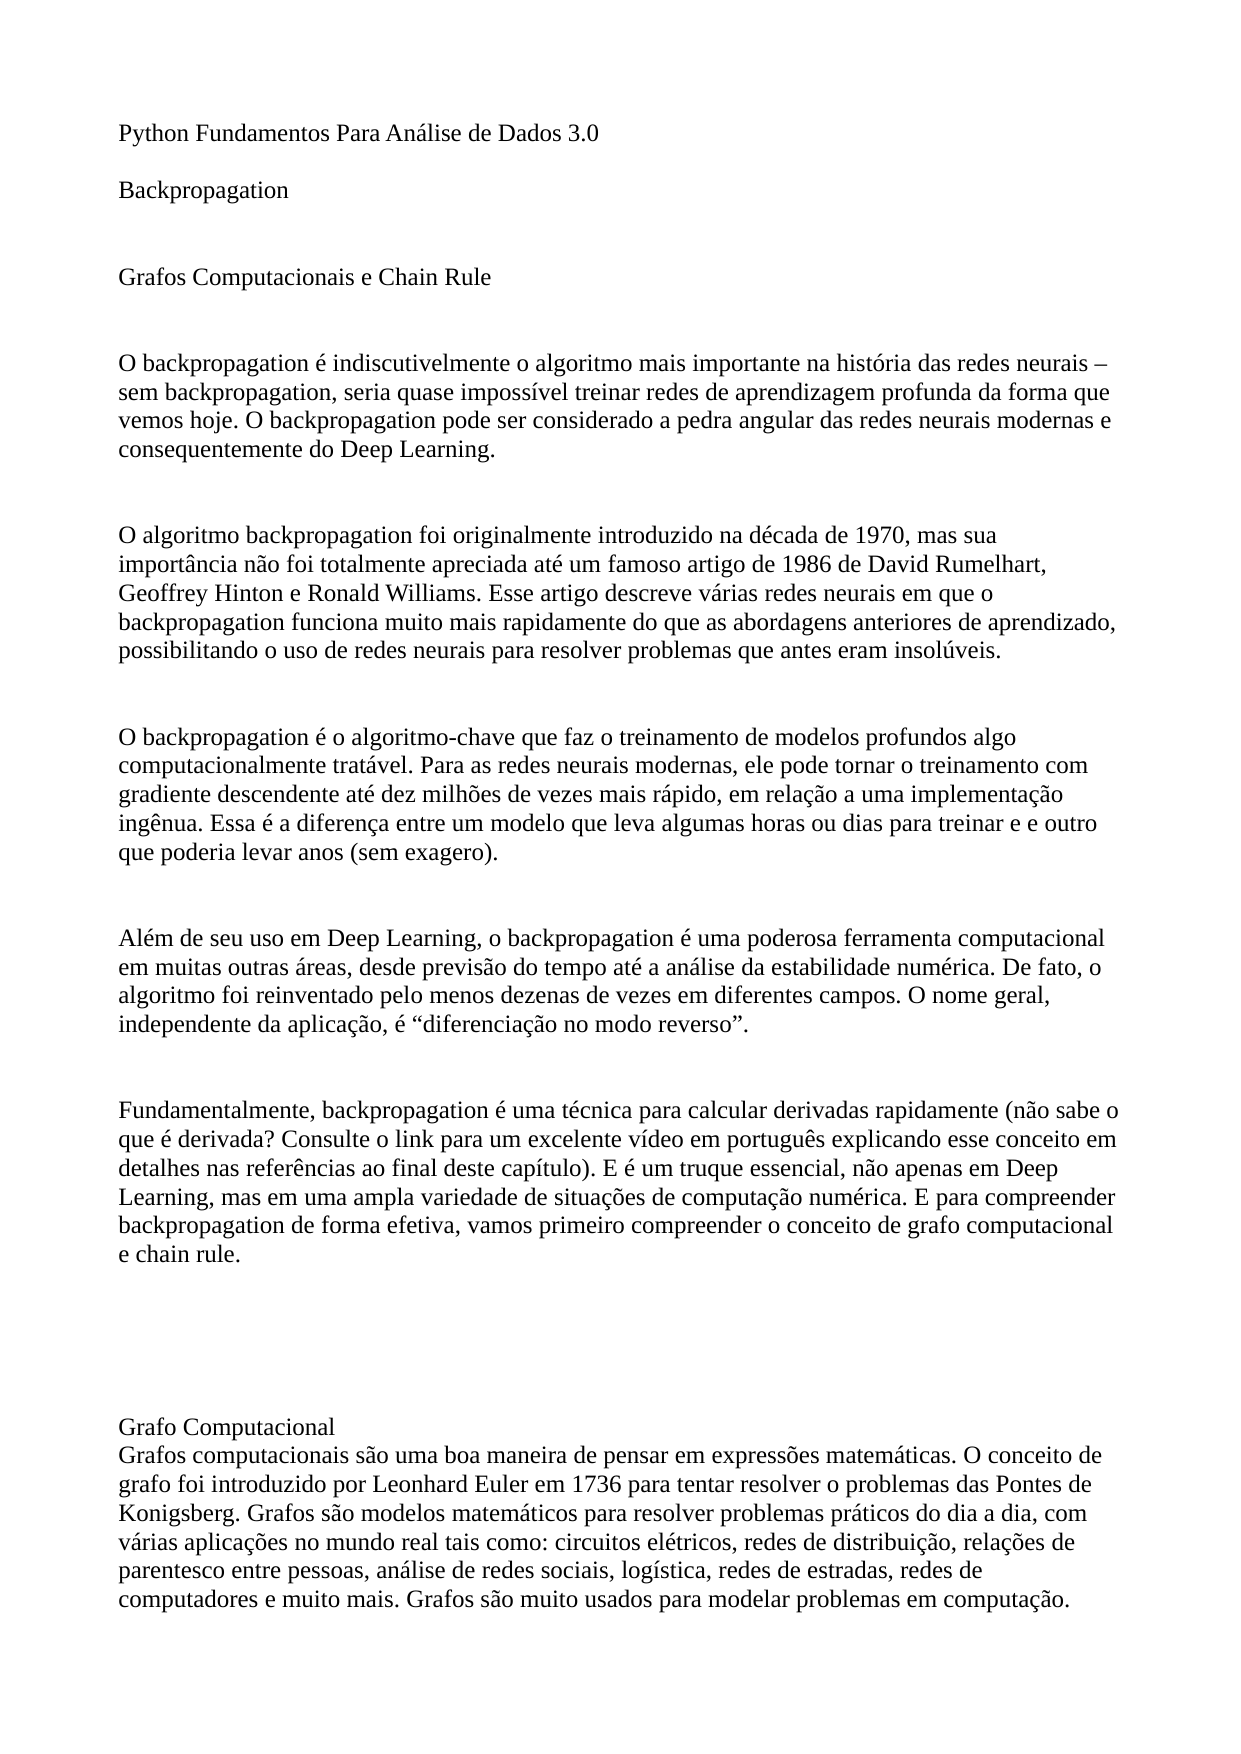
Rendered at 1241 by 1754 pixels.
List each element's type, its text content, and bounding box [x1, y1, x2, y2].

text Grafos computacionais são uma boa maneira de pensar em expressões matemáticas. O conceito de grafo foi introduzido por Leonhard Euler em 1736 para tentar resolver o problemas das Pontes de Konigsberg. Grafos são modelos matemáticos para resolver problemas práticos do dia a dia, com várias aplicações no mundo real tais como: circuitos elétricos, redes de distribuição, relações de parentesco entre pessoas, análise de redes sociais, logística, redes de estradas, redes de computadores e muito mais. Grafos são muito usados para modelar problemas em computação. [118, 1441, 1122, 1613]
text Backpropagation [118, 176, 1122, 204]
text Além de seu uso em Deep Learning, o backpropagation é uma poderosa ferramenta computacional em muitas outras áreas, desde previsão do tempo até a análise da estabilidade numérica. De fato, o algoritmo foi reinventado pelo menos dezenas de vezes em diferentes campos. O nome geral, independente da aplicação, é “diferenciação no modo reverso”. [118, 923, 1122, 1038]
text Grafo Computacional [118, 1412, 1122, 1441]
text Fundamentalmente, backpropagation é uma técnica para calcular derivadas rapidamente (não sabe o que é derivada? Consulte o link para um excelente vídeo em português explicando esse conceito em detalhes nas referências ao final deste capítulo). E é um truque essencial, não apenas em Deep Learning, mas em uma ampla variedade de situações de computação numérica. E para compreender backpropagation de forma efetiva, vamos primeiro compreender o conceito de grafo computacional e chain rule. [118, 1096, 1122, 1268]
text O backpropagation é indiscutivelmente o algoritmo mais importante na história das redes neurais – sem backpropagation, seria quase impossível treinar redes de aprendizagem profunda da forma que vemos hoje. O backpropagation pode ser considerado a pedra angular das redes neurais modernas e consequentemente do Deep Learning. [118, 348, 1122, 463]
text O algoritmo backpropagation foi originalmente introduzido na década de 1970, mas sua importância não foi totalmente apreciada até um famoso artigo de 1986 de David Rumelhart, Geoffrey Hinton e Ronald Williams. Esse artigo descreve várias redes neurais em que o backpropagation funciona muito mais rapidamente do que as abordagens anteriores de aprendizado, possibilitando o uso de redes neurais para resolver problemas que antes eram insolúveis. [118, 521, 1122, 664]
text O backpropagation é o algoritmo-chave que faz o treinamento de modelos profundos algo computacionalmente tratável. Para as redes neurais modernas, ele pode tornar o treinamento com gradiente descendente até dez milhões de vezes mais rápido, em relação a uma implementação ingênua. Essa é a diferença entre um modelo que leva algumas horas ou dias para treinar e e outro que poderia levar anos (sem exagero). [118, 722, 1122, 866]
text Python Fundamentos Para Análise de Dados 3.0 [118, 118, 1122, 147]
text Grafos Computacionais e Chain Rule [118, 262, 1122, 291]
